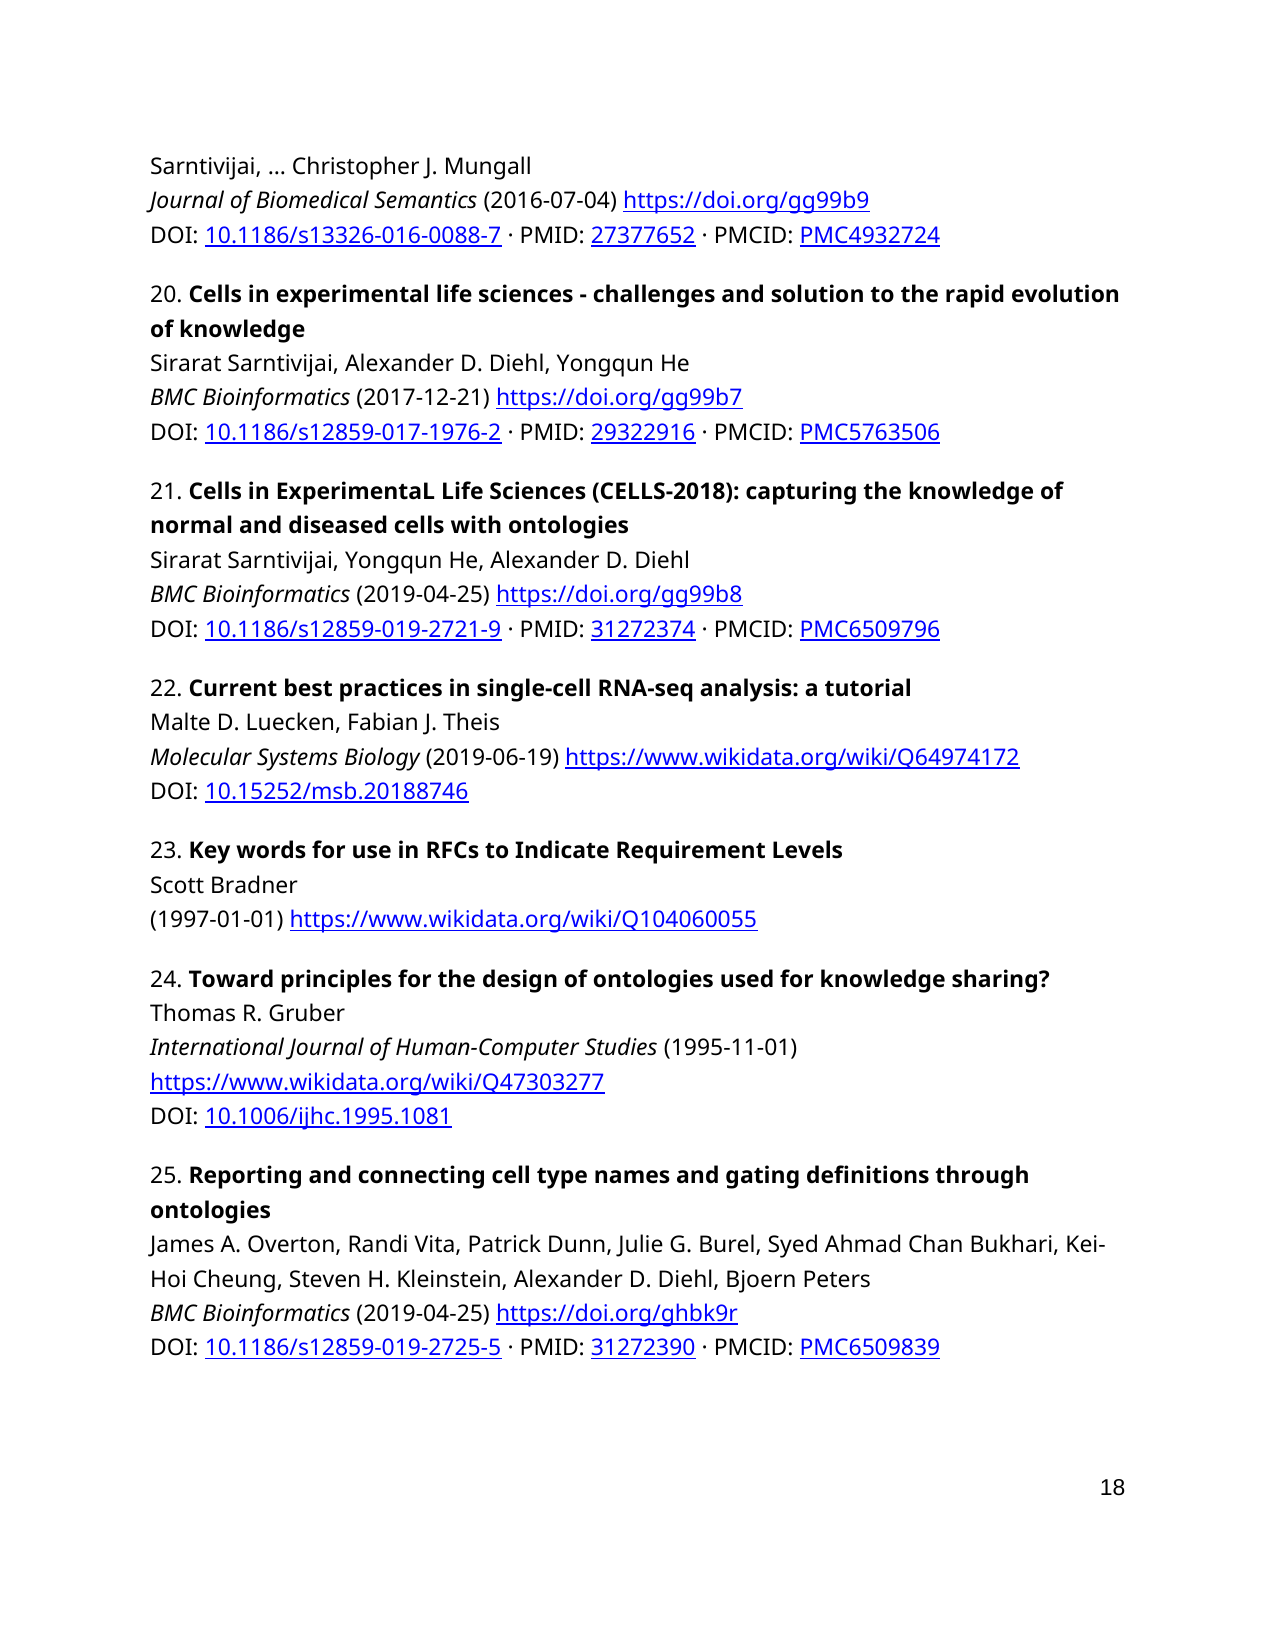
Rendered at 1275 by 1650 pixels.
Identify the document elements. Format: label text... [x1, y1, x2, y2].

text 25. Reporting and connecting cell type names and gating definitions through ontologies James A. Overton, Randi Vita, Patrick Dunn, Julie G. Burel, Syed Ahmad Chan Bukhari, Kei-Hoi Cheung, Steven H. Kleinstein, Alexander D. Diehl, Bjoern Peters BMC Bioinformatics (2019-04-25) https://doi.org/ghbk9r DOI: 10.1186/s12859-019-2725-5 · PMID: 31272390 · PMCID: PMC6509839 [150, 1159, 1125, 1362]
text 22. Current best practices in single-cell RNA-seq analysis: a tutorial Malte D. Luecken, Fabian J. Theis Molecular Systems Biology (2019-06-19) https://www.wikidata.org/wiki/Q64974172 DOI: 10.15252/msb.20188746 [150, 672, 1125, 806]
text 20. Cells in experimental life sciences - challenges and solution to the rapid evolution of knowledge Sirarat Sarntivijai, Alexander D. Diehl, Yongqun He BMC Bioinformatics (2017-12-21) https://doi.org/gg99b7 DOI: 10.1186/s12859-017-1976-2 · PMID: 29322916 · PMCID: PMC5763506 [150, 278, 1125, 447]
text 24. Toward principles for the design of ontologies used for knowledge sharing? Thomas R. Gruber International Journal of Human-Computer Studies (1995-11-01) https://www.wikidata.org/wiki/Q47303277 DOI: 10.1006/ijhc.1995.1081 [150, 962, 1125, 1131]
text Sarntivijai, … Christopher J. Mungall Journal of Biomedical Semantics (2016-07-04) https://doi.org/gg99b9 DOI: 10.1186/s13326-016-0088-7 · PMID: 27377652 · PMCID: PMC4932724 [150, 150, 1125, 250]
text 23. Key words for use in RFCs to Indicate Requirement Levels Scott Bradner (1997-01-01) https://www.wikidata.org/wiki/Q104060055 [150, 834, 1125, 934]
text 21. Cells in ExperimentaL Life Sciences (CELLS-2018): capturing the knowledge of normal and diseased cells with ontologies Sirarat Sarntivijai, Yongqun He, Alexander D. Diehl BMC Bioinformatics (2019-04-25) https://doi.org/gg99b8 DOI: 10.1186/s12859-019-2721-9 · PMID: 31272374 · PMCID: PMC6509796 [150, 475, 1125, 644]
